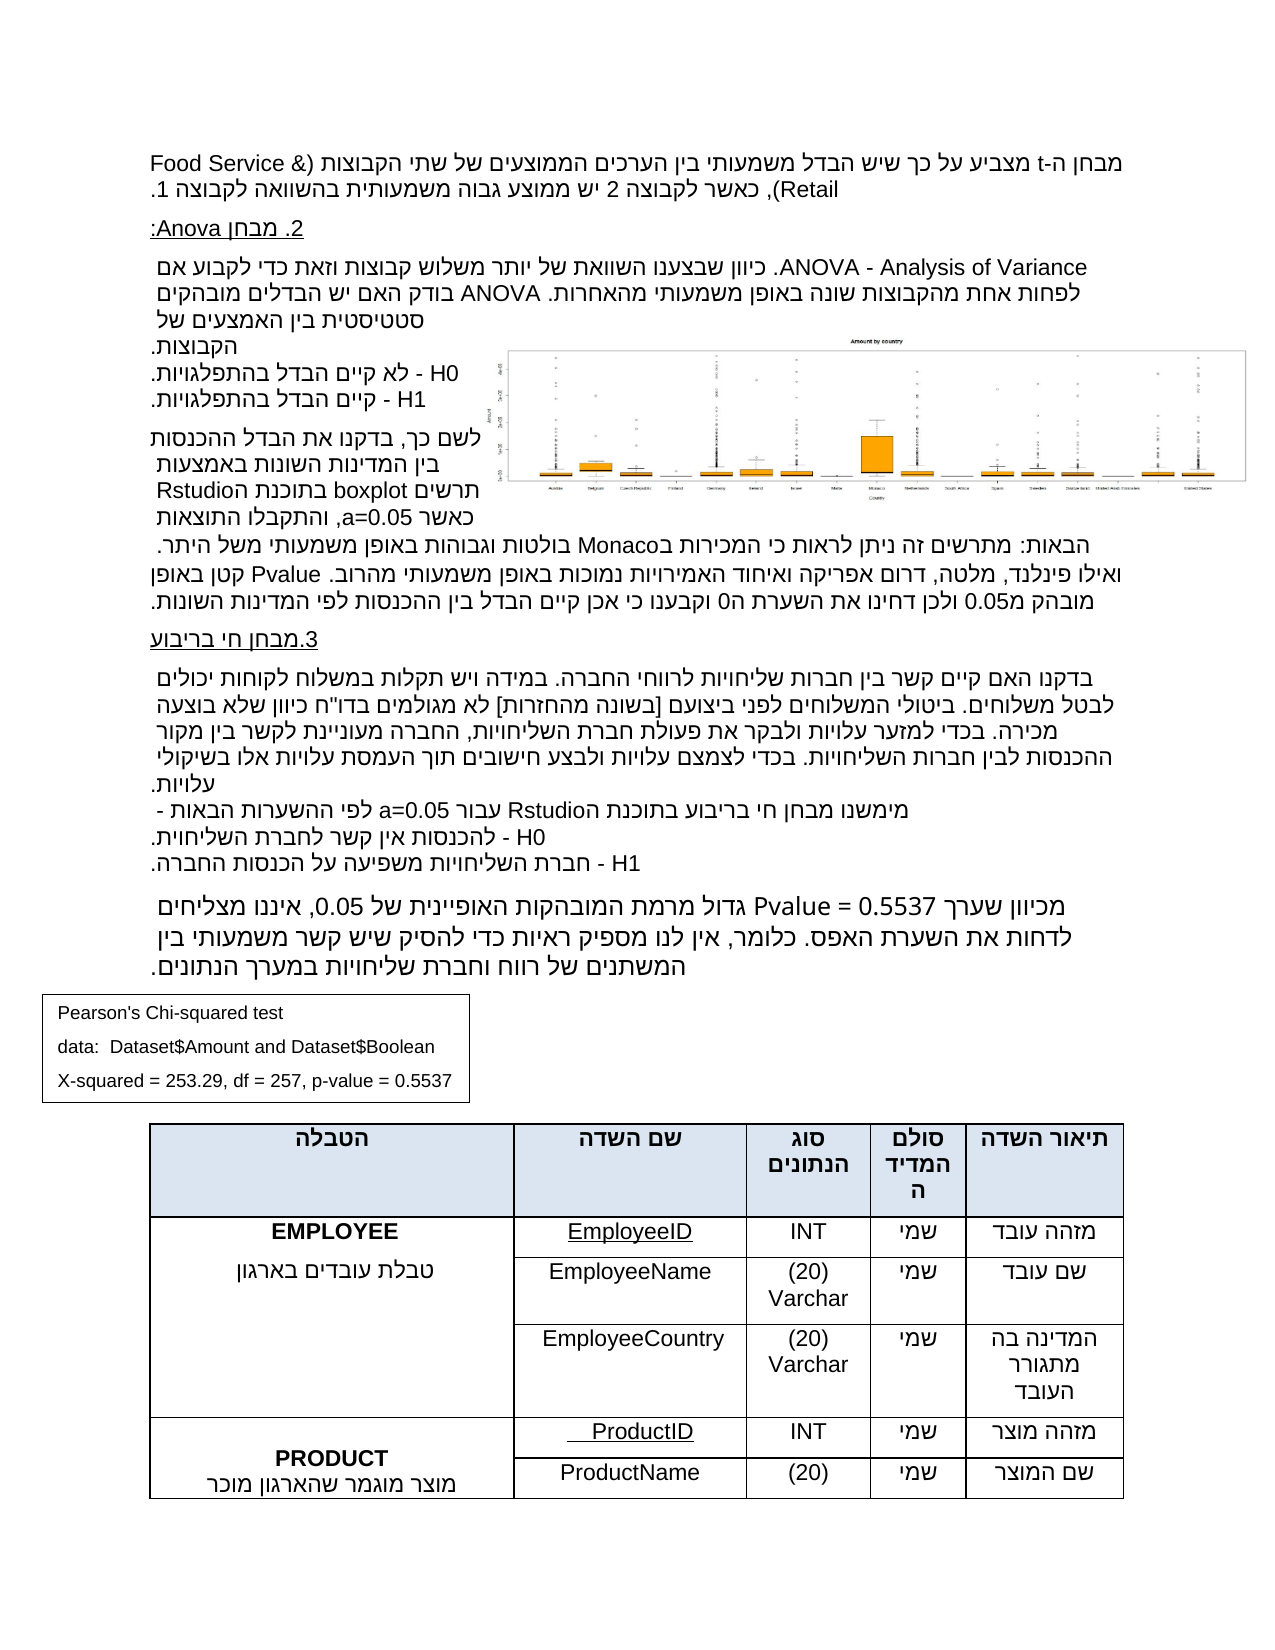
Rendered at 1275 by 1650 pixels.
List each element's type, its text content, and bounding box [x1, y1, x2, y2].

text ANOVA - Analysis of Variance. כיוון שבצענו השוואת של יותר משלוש קבוצות וזאת כדי לקבוע אם לפחות אחת מהקבוצות שונה באופן משמעותי מהאחרות. ANOVA בודק האם יש הבדלים מובהקים סטטיסטית בין האמצעים של הקבוצות. H0 - לא קיים הבדל בהתפלגויות. H1 - קיים הבדל בהתפלגויות. [150, 254, 1125, 412]
text Pearson's Chi-squared test [58, 1002, 454, 1023]
table_cell ProductName [515, 1459, 746, 1497]
table_header הטבלה [151, 1125, 513, 1216]
table_cell שמי [871, 1325, 965, 1417]
table_cell EMPLOYEE טבלת עובדים בארגון [151, 1218, 513, 1417]
text s [43, 995, 469, 1102]
text 3.מבחן חי בריבוע [150, 626, 1125, 653]
table_cell שמי [871, 1218, 965, 1257]
table_cell שמי [871, 1459, 965, 1497]
table_cell מזהה עובד [967, 1218, 1123, 1257]
table_cell EmployeeName [515, 1258, 746, 1323]
table_cell (20)Varchar [747, 1325, 870, 1417]
text 2. מבחן Anova: [150, 215, 1125, 242]
table_cell PRODUCT מוצר מוגמר שהארגון מוכר ללקוחות. [151, 1418, 513, 1497]
table_cell EmployeeID [515, 1218, 746, 1257]
table_cell שם עובד [967, 1258, 1123, 1323]
text נספחים: [470, 1019, 1125, 1045]
table_cell ProductID [515, 1418, 746, 1457]
table_header תיאור השדה [967, 1125, 1123, 1216]
table_cell INT [747, 1218, 870, 1257]
table_cell EmployeeCountry [515, 1325, 746, 1417]
table_cell (20)Varchar [747, 1258, 870, 1323]
text data: Dataset$Amount and Dataset$Boolean [58, 1036, 454, 1058]
table_cell שם המוצר [967, 1459, 1123, 1497]
table_cell (20)Varchar [747, 1459, 870, 1497]
text בדקנו האם קיים קשר בין חברות שליחויות לרווחי החברה. במידה ויש תקלות במשלוח לקוחות יכולים לבטל משלוחים. ביטולי המשלוחים לפני ביצועם [בשונה מהחזרות] לא מגולמים בדו"ח כיוון שלא בוצעה מכירה. בכדי למזער עלויות ולבקר את פעולת חברת השליחויות, החברה מעוניינת לקשר בין מקור ההכנסות לבין חברות השליחויות. בכדי לצמצם עלויות ולבצע חישובים תוך העמסת עלויות אלו בשיקולי עלויות. מימשנו מבחן חי בריבוע בתוכנת הRstudio עבור a=0.05 לפי ההשערות הבאות - H0 - להכנסות אין קשר לחברת השליחוית. H1 - חברת השליחויות משפיעה על הכנסות החברה. [150, 665, 1125, 876]
text טבלאות מתוקנות מחלק א': [470, 1058, 1125, 1084]
table_header סוג הנתונים [747, 1125, 870, 1216]
table_cell מזהה מוצר [967, 1418, 1123, 1457]
table_cell INT [747, 1418, 870, 1457]
table_header שם השדה [515, 1125, 746, 1216]
text s [470, 993, 1125, 1019]
text X-squared = 253.29, df = 257, p-value = 0.5537 [58, 1070, 454, 1092]
table_cell שמי [871, 1258, 965, 1323]
table_cell שמי [871, 1418, 965, 1457]
table_cell המדינה בה מתגורר העובד [967, 1325, 1123, 1417]
table_header סולם המדידה [871, 1125, 965, 1216]
text מכיוון שערך Pvalue = 0.5537 גדול מרמת המובהקות האופיינית של 0.05, איננו מצליחים לדחות את השערת האפס. כלומר, אין לנו מספיק ראיות כדי להסיק שיש קשר משמעותי בין המשתנים של רווח וחברת שליחויות במערך הנתונים. [150, 889, 1125, 980]
text לשם כך, בדקנו את הבדל ההכנסות בין המדינות השונות באמצעות תרשים boxplot בתוכנת הRstudio כאשר a=0.05, והתקבלו התוצאות הבאות: מתרשים זה ניתן לראות כי המכירות בMonaco בולטות וגבוהות באופן משמעותי משל היתר. ואילו פינלנד, מלטה, דרום אפריקה ואיחוד האמירויות נמוכות באופן משמעותי מהרוב. Pvalue קטן באופן מובהק מ0.05 ולכן דחינו את השערת ה0 וקבענו כי אכן קיים הבדל בין ההכנסות לפי המדינות השונות. [150, 425, 1125, 614]
text מבחן ה-t מצביע על כך שיש הבדל משמעותי בין הערכים הממוצעים של שתי הקבוצות (Food Service & Retail), כאשר לקבוצה 2 יש ממוצע גבוה משמעותית בהשוואה לקבוצה 1. [150, 150, 1125, 203]
